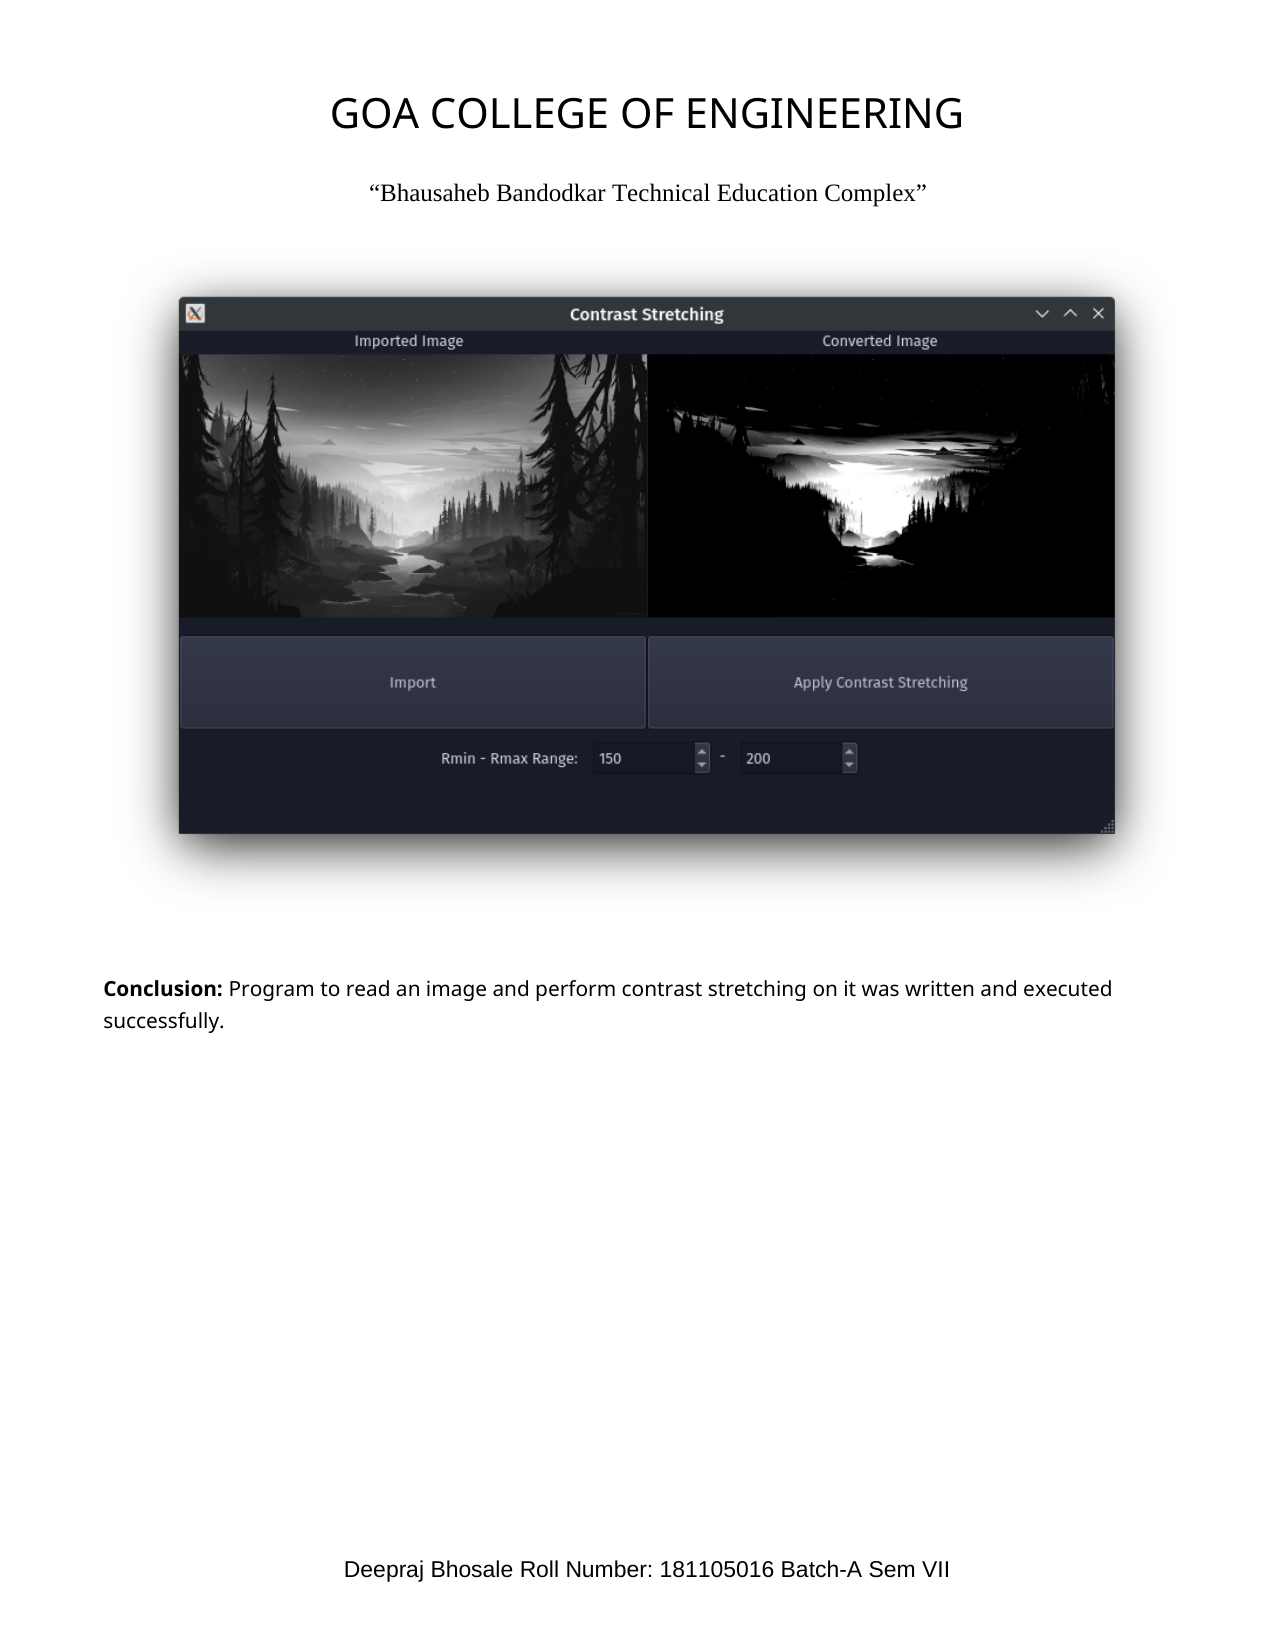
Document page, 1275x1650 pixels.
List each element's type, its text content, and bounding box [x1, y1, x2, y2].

picture [103, 235, 1191, 924]
text Conclusion: Program to read an image and perform contrast stretching on it was written and executed successfully. [103, 974, 1191, 1035]
